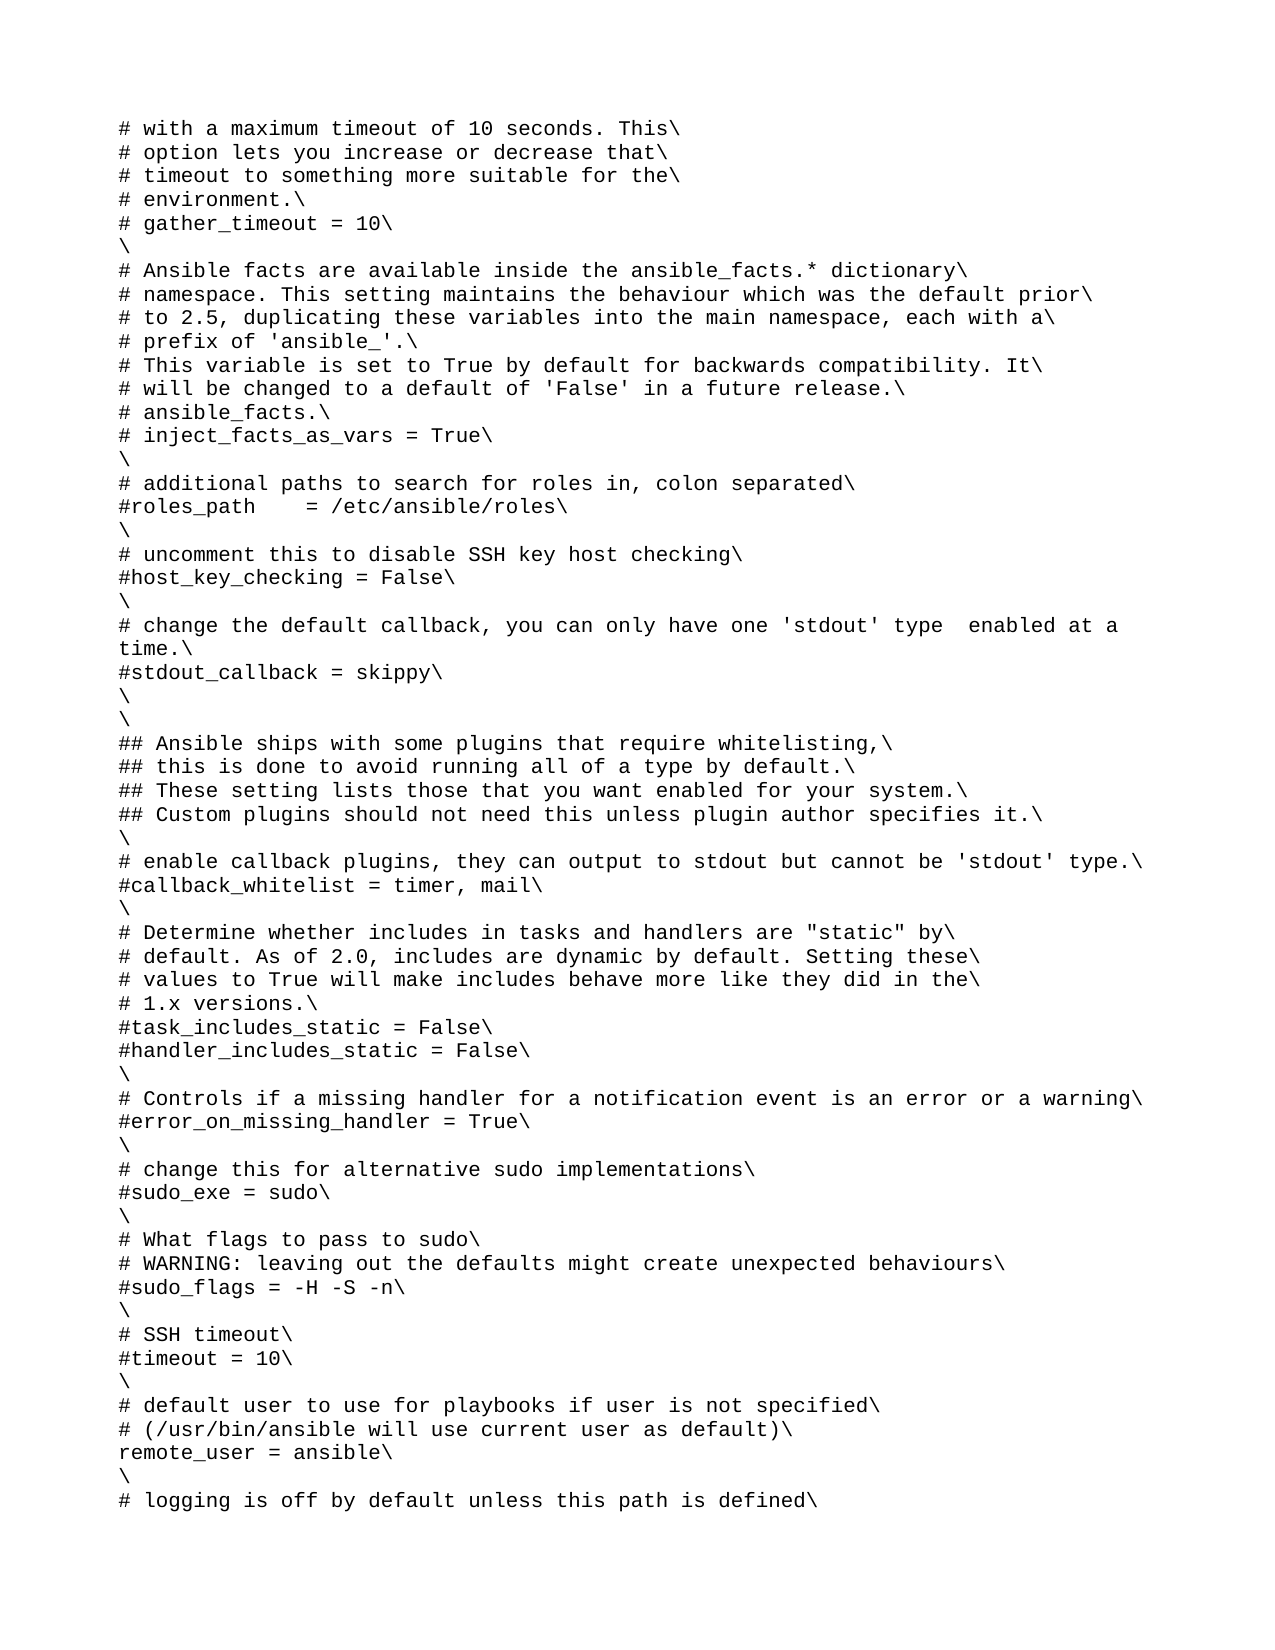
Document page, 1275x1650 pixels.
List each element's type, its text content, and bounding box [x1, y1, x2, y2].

text #sudo_exe = sudo\ [118, 1182, 1157, 1206]
text # with a maximum timeout of 10 seconds. This\ [118, 118, 1157, 142]
text \ [118, 1064, 1157, 1088]
text \ [118, 686, 1157, 709]
text #sudo_flags = -H -S -n\ [118, 1277, 1157, 1300]
text # option lets you increase or decrease that\ [118, 142, 1157, 165]
text # WARNING: leaving out the defaults might create unexpected behaviours\ [118, 1253, 1157, 1277]
text #error_on_missing_handler = True\ [118, 1111, 1157, 1135]
text # Ansible facts are available inside the ansible_facts.* dictionary\ [118, 260, 1157, 284]
text #timeout = 10\ [118, 1348, 1157, 1371]
text # default user to use for playbooks if user is not specified\ [118, 1395, 1157, 1419]
text # default. As of 2.0, includes are dynamic by default. Setting these\ [118, 946, 1157, 969]
text # logging is off by default unless this path is defined\ [118, 1489, 1157, 1513]
text #stdout_callback = skippy\ [118, 662, 1157, 686]
text \ [118, 449, 1157, 473]
text \ [118, 1371, 1157, 1395]
text # Determine whether includes in tasks and handlers are "static" by\ [118, 922, 1157, 946]
text ## Custom plugins should not need this unless plugin author specifies it.\ [118, 804, 1157, 827]
text #task_includes_static = False\ [118, 1017, 1157, 1040]
text \ [118, 1300, 1157, 1324]
text \ [118, 236, 1157, 260]
text # change this for alternative sudo implementations\ [118, 1158, 1157, 1182]
text # values to True will make includes behave more like they did in the\ [118, 969, 1157, 993]
text \ [118, 520, 1157, 544]
text # namespace. This setting maintains the behaviour which was the default prior\ [118, 284, 1157, 307]
text # uncomment this to disable SSH key host checking\ [118, 544, 1157, 567]
text # gather_timeout = 10\ [118, 213, 1157, 236]
text # What flags to pass to sudo\ [118, 1229, 1157, 1253]
text # Controls if a missing handler for a notification event is an error or a warning\ [118, 1088, 1157, 1111]
text # to 2.5, duplicating these variables into the main namespace, each with a\ [118, 307, 1157, 331]
text # timeout to something more suitable for the\ [118, 165, 1157, 189]
text # prefix of 'ansible_'.\ [118, 331, 1157, 354]
text # ansible_facts.\ [118, 402, 1157, 426]
text #host_key_checking = False\ [118, 567, 1157, 591]
text # (/usr/bin/ansible will use current user as default)\ [118, 1419, 1157, 1442]
text #handler_includes_static = False\ [118, 1040, 1157, 1064]
text # will be changed to a default of 'False' in a future release.\ [118, 378, 1157, 402]
text # additional paths to search for roles in, colon separated\ [118, 473, 1157, 496]
text \ [118, 709, 1157, 733]
text ## this is done to avoid running all of a type by default.\ [118, 757, 1157, 780]
text \ [118, 591, 1157, 615]
text remote_user = ansible\ [118, 1442, 1157, 1466]
text #callback_whitelist = timer, mail\ [118, 875, 1157, 898]
text # 1.x versions.\ [118, 993, 1157, 1017]
text #roles_path = /etc/ansible/roles\ [118, 496, 1157, 520]
text \ [118, 898, 1157, 922]
text \ [118, 1135, 1157, 1158]
text # enable callback plugins, they can output to stdout but cannot be 'stdout' type.\ [118, 851, 1157, 875]
text \ [118, 827, 1157, 851]
text ## Ansible ships with some plugins that require whitelisting,\ [118, 733, 1157, 757]
text \ [118, 1206, 1157, 1229]
text # This variable is set to True by default for backwards compatibility. It\ [118, 354, 1157, 378]
text # change the default callback, you can only have one 'stdout' type enabled at a time.\ [118, 615, 1157, 662]
text ## These setting lists those that you want enabled for your system.\ [118, 780, 1157, 804]
text # SSH timeout\ [118, 1324, 1157, 1348]
text # environment.\ [118, 189, 1157, 213]
text # inject_facts_as_vars = True\ [118, 426, 1157, 449]
text \ [118, 1466, 1157, 1489]
